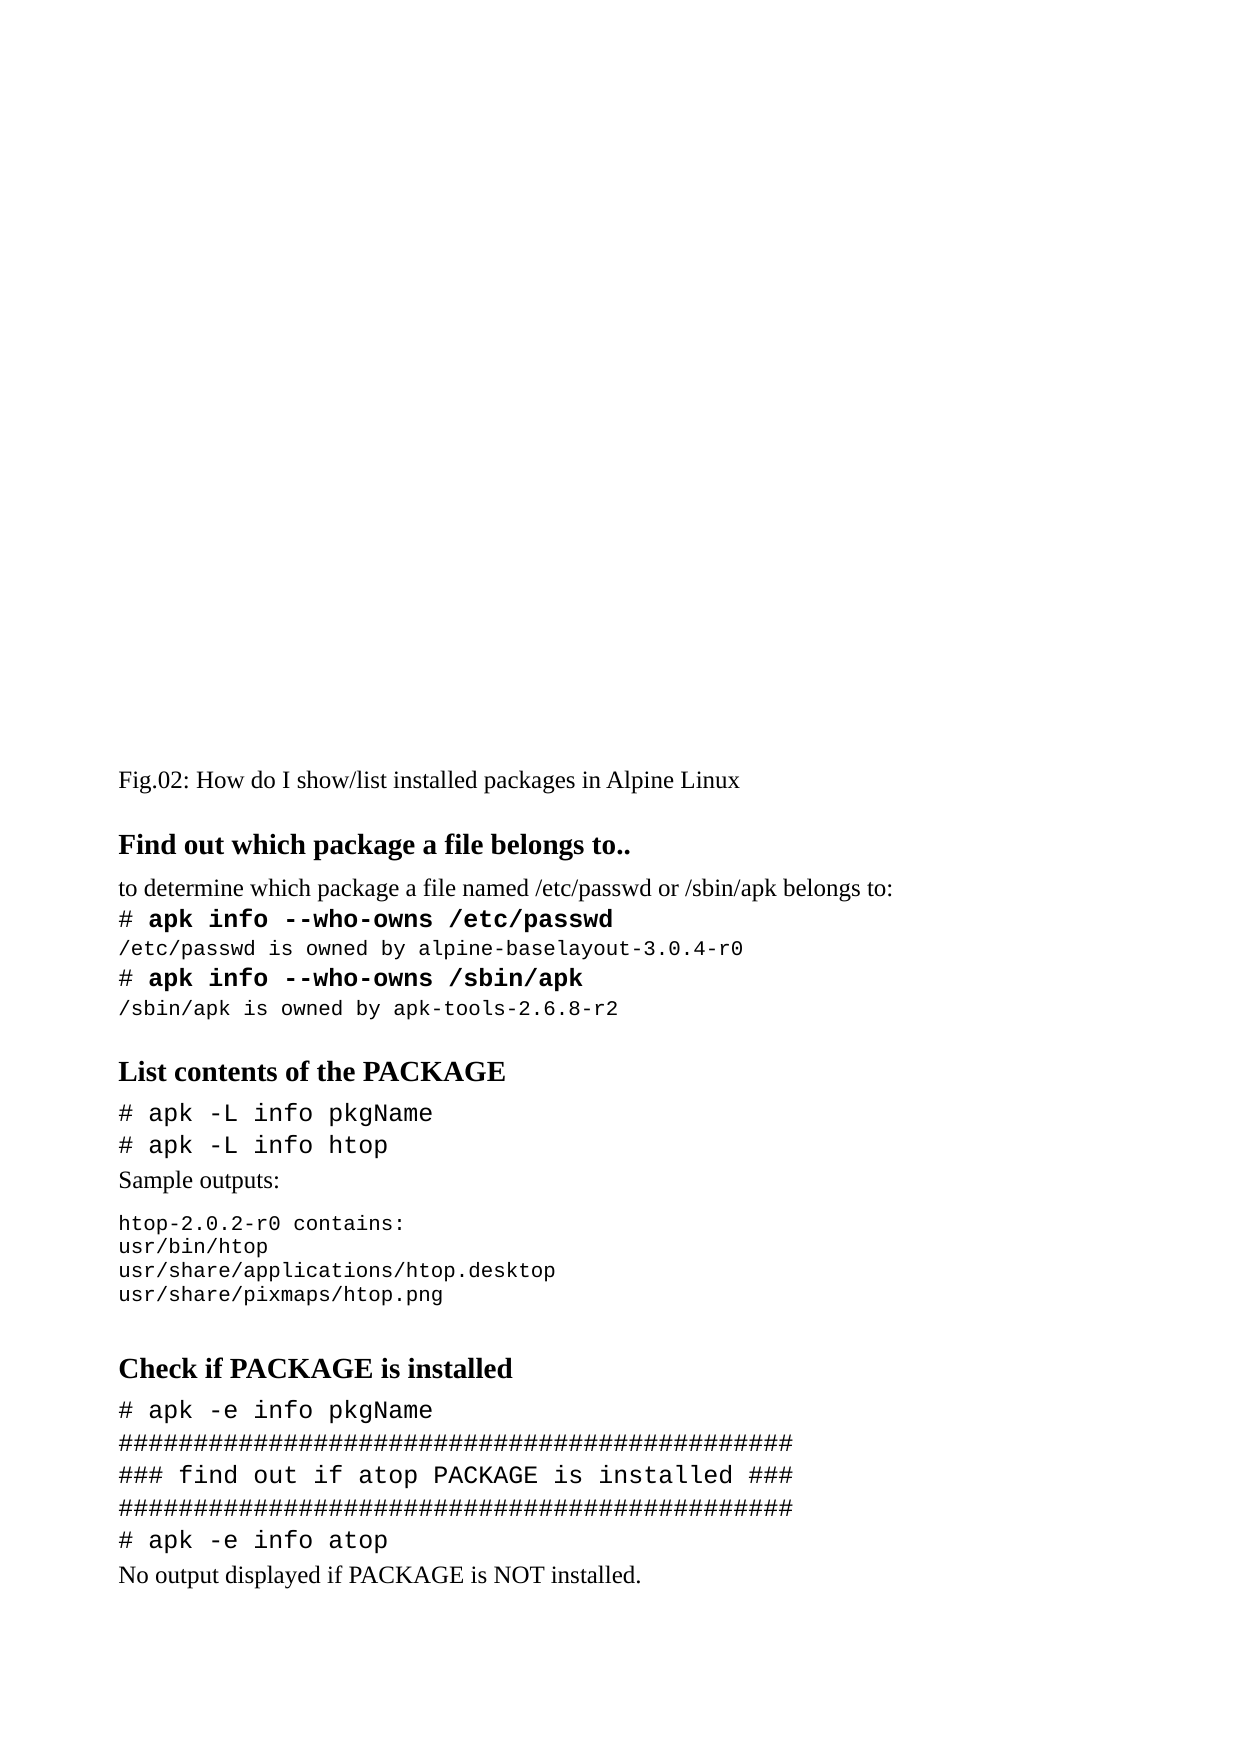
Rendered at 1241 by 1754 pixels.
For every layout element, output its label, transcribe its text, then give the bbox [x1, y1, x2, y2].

subtitle Find out which package a file belongs to.. [118, 827, 1122, 861]
text usr/bin/htop [118, 1237, 1122, 1260]
text # apk -L info pkgName # apk -L info htop Sample outputs: [118, 1100, 1122, 1194]
text to determine which package a file named /etc/passwd or /sbin/apk belongs to: # apk info --who-owns /etc/passwd /etc/passwd is owned by alpine-baselayout-3.0.4-r0 # apk info --who-owns /sbin/apk /sbin/apk is owned by apk-tools-2.6.8-r2 [118, 873, 1122, 1021]
subtitle Check if PACKAGE is installed [118, 1352, 1122, 1385]
text Fig.02: How do I show/list installed packages in Alpine Linux [118, 765, 1122, 794]
text htop-2.0.2-r0 contains: [118, 1213, 1122, 1237]
text # apk -e info pkgName ############################################# ### find out if atop PACKAGE is installed ### ############################################# # apk -e info atop No output displayed if PACKAGE is NOT installed. [118, 1398, 1122, 1589]
text usr/share/applications/htop.desktop [118, 1260, 1122, 1284]
subtitle List contents of the PACKAGE [118, 1054, 1122, 1088]
text usr/share/pixmaps/htop.png [118, 1284, 1122, 1307]
